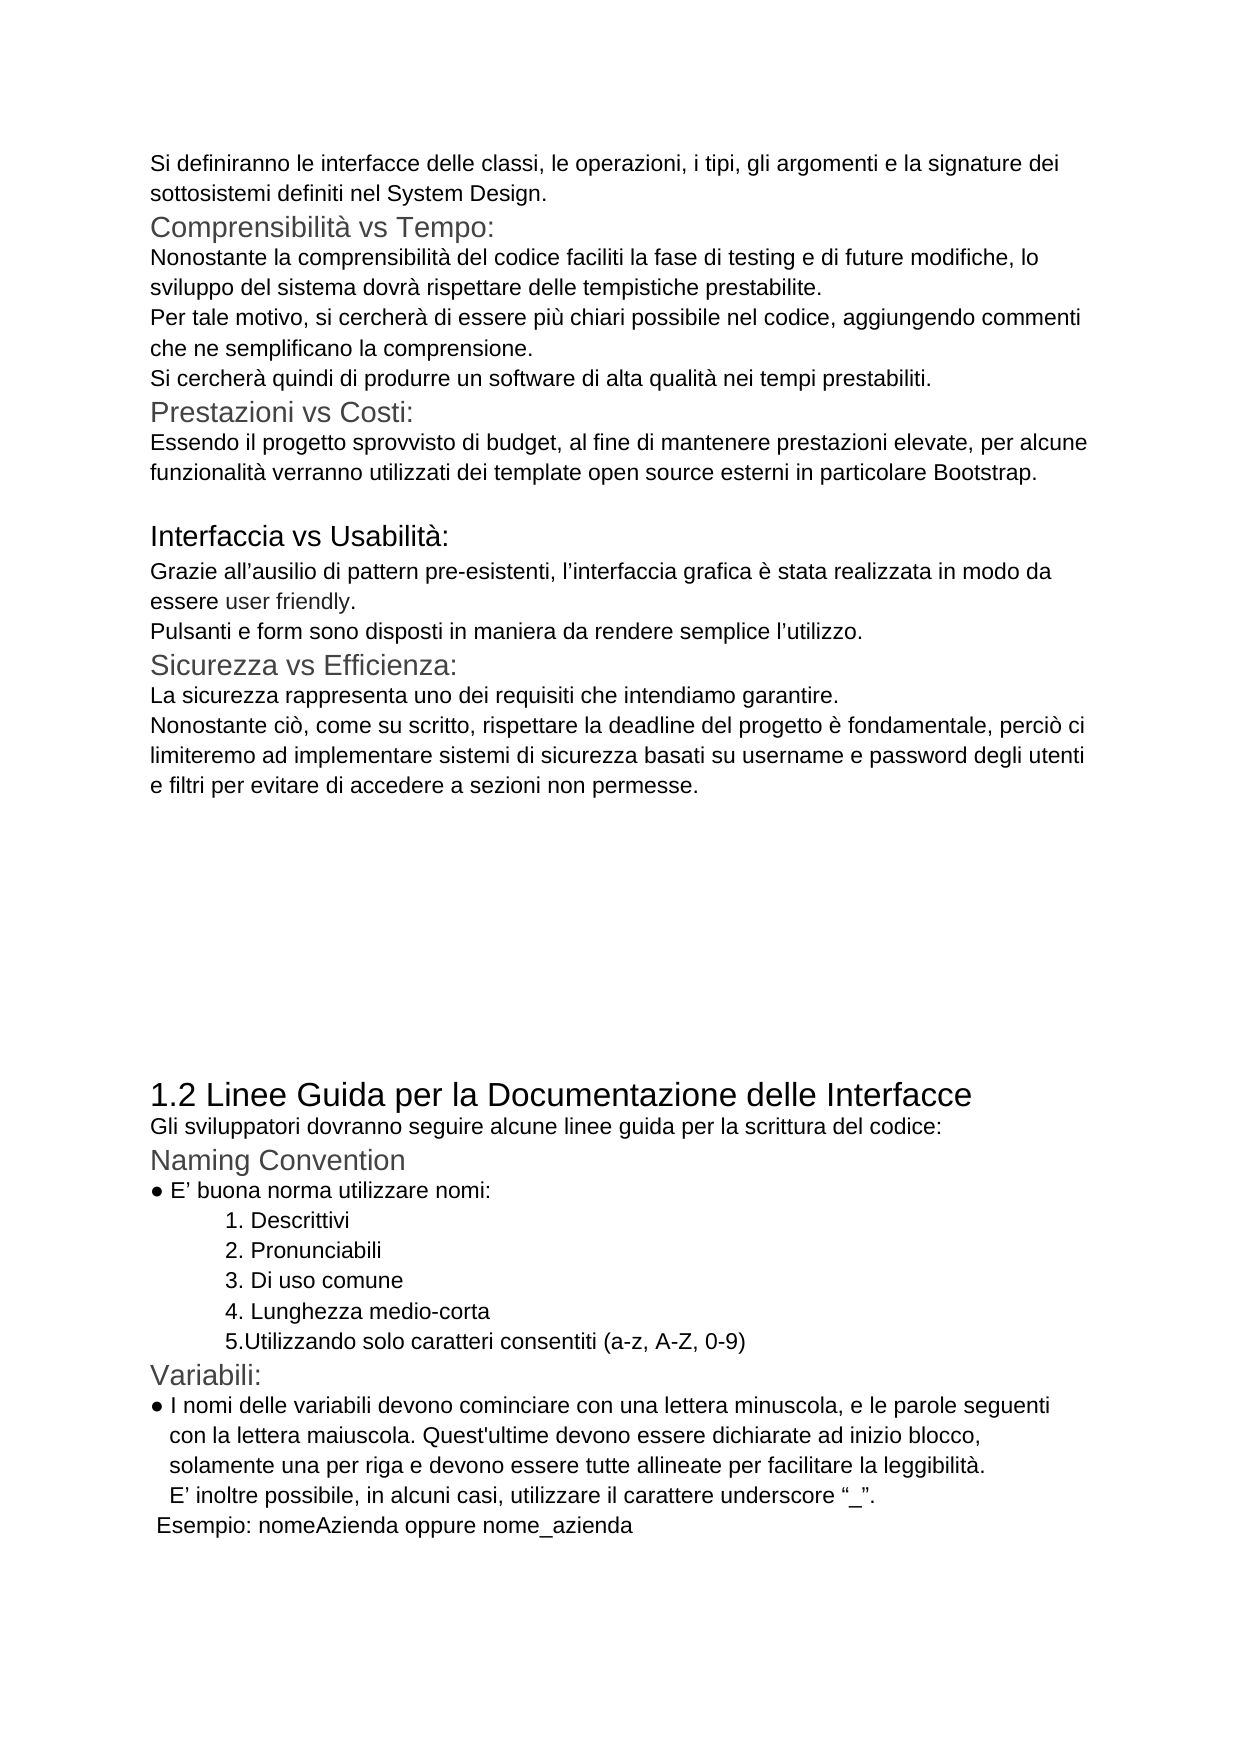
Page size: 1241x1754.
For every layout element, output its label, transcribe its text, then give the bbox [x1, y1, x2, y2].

text Interfaccia vs Usabilità: [150, 519, 1090, 553]
text Si cercherà quindi di produrre un software di alta qualità nei tempi prestabiliti. [150, 365, 1090, 391]
subtitle Sicurezza vs Efficienza: [150, 648, 1090, 682]
subtitle Prestazioni vs Costi: [150, 395, 1090, 428]
text Nonostante ciò, come su scritto, rispettare la deadline del progetto è fondamentale, perciò ci limiteremo ad implementare sistemi di sicurezza basati su username e password degli utenti e filtri per evitare di accedere a sezioni non permesse. [150, 712, 1090, 799]
text Grazie all’ausilio di pattern pre-esistenti, l’interfaccia grafica è stata realizzata in modo da essere user friendly. [150, 558, 1090, 614]
text Essendo il progetto sprovvisto di budget, al fine di mantenere prestazioni elevate, per alcune funzionalità verranno utilizzati dei template open source esterni in particolare Bootstrap. [150, 428, 1090, 485]
subtitle 1.2 Linee Guida per la Documentazione delle Interfacce [150, 1074, 1090, 1113]
text con la lettera maiuscola. Quest'ultime devono essere dichiarate ad inizio blocco, [150, 1422, 1090, 1448]
text Nonostante la comprensibilità del codice faciliti la fase di testing e di future modifiche, lo sviluppo del sistema dovrà rispettare delle tempistiche prestabilite. [150, 244, 1090, 301]
text Esempio: nomeAzienda oppure nome_azienda [150, 1512, 1090, 1539]
text ● E’ buona norma utilizzare nomi: [150, 1177, 1090, 1203]
subtitle Naming Convention [150, 1143, 1090, 1177]
text solamente una per riga e devono essere tutte allineate per facilitare la leggibilità. [150, 1452, 1090, 1478]
text La sicurezza rappresenta uno dei requisiti che intendiamo garantire. [150, 682, 1090, 708]
text Gli sviluppatori dovranno seguire alcune linee guida per la scrittura del codice: [150, 1113, 1090, 1139]
text Si definiranno le interfacce delle classi, le operazioni, i tipi, gli argomenti e la signature dei sottosistemi definiti nel System Design. [150, 150, 1090, 207]
text E’ inoltre possibile, in alcuni casi, utilizzare il carattere underscore “_”. [150, 1482, 1090, 1508]
text ● I nomi delle variabili devono cominciare con una lettera minuscola, e le parole seguenti [150, 1392, 1090, 1418]
text 4. Lunghezza medio-corta [150, 1298, 1090, 1324]
text 3. Di uso comune [150, 1267, 1090, 1294]
subtitle Comprensibilità vs Tempo: [150, 210, 1090, 244]
text Per tale motivo, si cercherà di essere più chiari possibile nel codice, aggiungendo commenti che ne semplificano la comprensione. [150, 304, 1090, 361]
subtitle Variabili: [150, 1358, 1090, 1392]
text 1. Descrittivi [150, 1207, 1090, 1233]
text Pulsanti e form sono disposti in maniera da rendere semplice l’utilizzo. [150, 618, 1090, 644]
text 2. Pronunciabili [150, 1237, 1090, 1263]
text 5.Utilizzando solo caratteri consentiti (a-z, A-Z, 0-9) [150, 1328, 1090, 1354]
